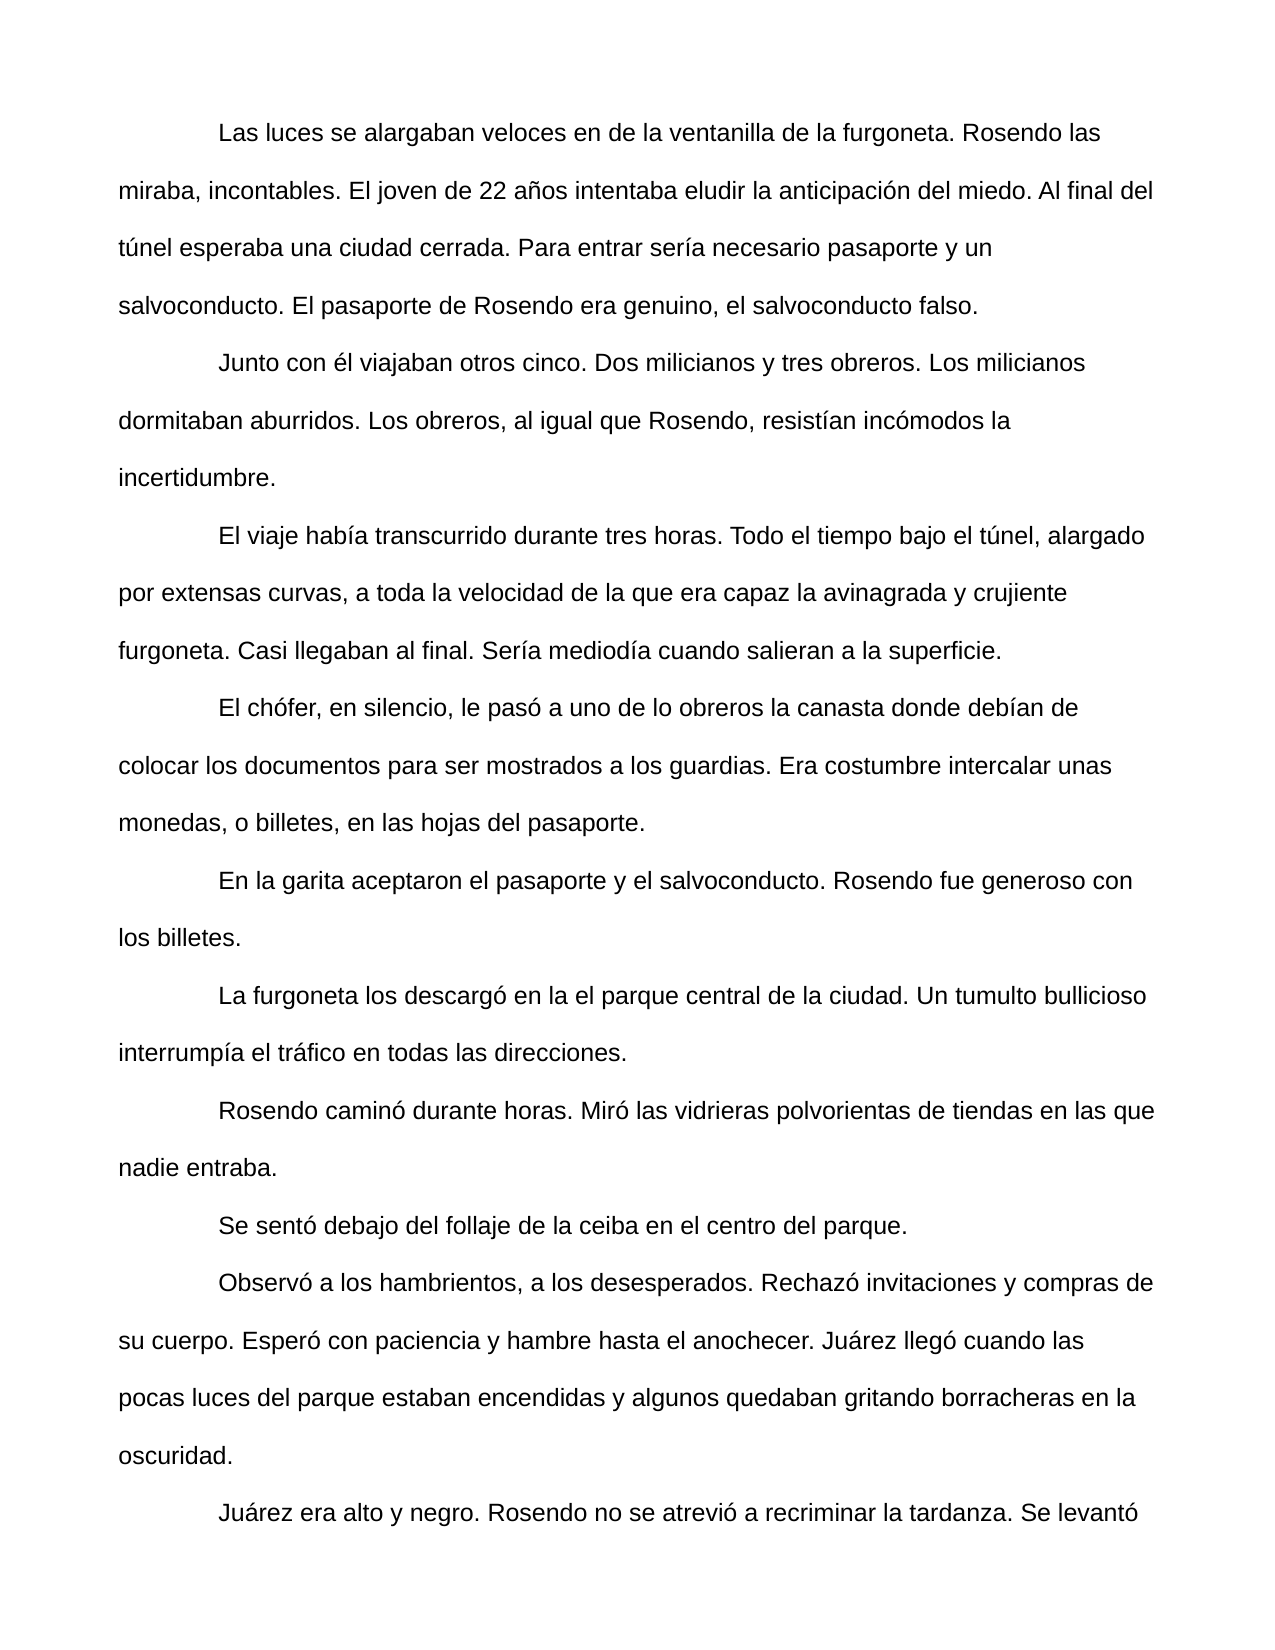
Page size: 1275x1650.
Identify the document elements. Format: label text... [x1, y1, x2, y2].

text La furgoneta los descargó en la el parque central de la ciudad. Un tumulto bullicioso interrumpía el tráfico en todas las direcciones. [118, 981, 1157, 1067]
text Observó a los hambrientos, a los desesperados. Rechazó invitaciones y compras de su cuerpo. Esperó con paciencia y hambre hasta el anochecer. Juárez llegó cuando las pocas luces del parque estaban encendidas y algunos quedaban gritando borracheras en la oscuridad. [118, 1268, 1157, 1469]
text El viaje había transcurrido durante tres horas. Todo el tiempo bajo el túnel, alargado por extensas curvas, a toda la velocidad de la que era capaz la avinagrada y crujiente furgoneta. Casi llegaban al final. Sería mediodía cuando salieran a la superficie. [118, 521, 1157, 664]
text Las luces se alargaban veloces en de la ventanilla de la furgoneta. Rosendo las miraba, incontables. El joven de 22 años intentaba eludir la anticipación del miedo. Al final del túnel esperaba una ciudad cerrada. Para entrar sería necesario pasaporte y un salvoconducto. El pasaporte de Rosendo era genuino, el salvoconducto falso. [118, 118, 1157, 319]
text Juárez era alto y negro. Rosendo no se atrevió a recriminar la tardanza. Se levantó [118, 1498, 1157, 1527]
text El chófer, en silencio, le pasó a uno de lo obreros la canasta donde debían de colocar los documentos para ser mostrados a los guardias. Era costumbre intercalar unas monedas, o billetes, en las hojas del pasaporte. [118, 693, 1157, 837]
text Junto con él viajaban otros cinco. Dos milicianos y tres obreros. Los milicianos dormitaban aburridos. Los obreros, al igual que Rosendo, resistían incómodos la incertidumbre. [118, 348, 1157, 492]
text Rosendo caminó durante horas. Miró las vidrieras polvorientas de tiendas en las que nadie entraba. [118, 1096, 1157, 1182]
text Se sentó debajo del follaje de la ceiba en el centro del parque. [118, 1211, 1157, 1239]
text En la garita aceptaron el pasaporte y el salvoconducto. Rosendo fue generoso con los billetes. [118, 866, 1157, 952]
